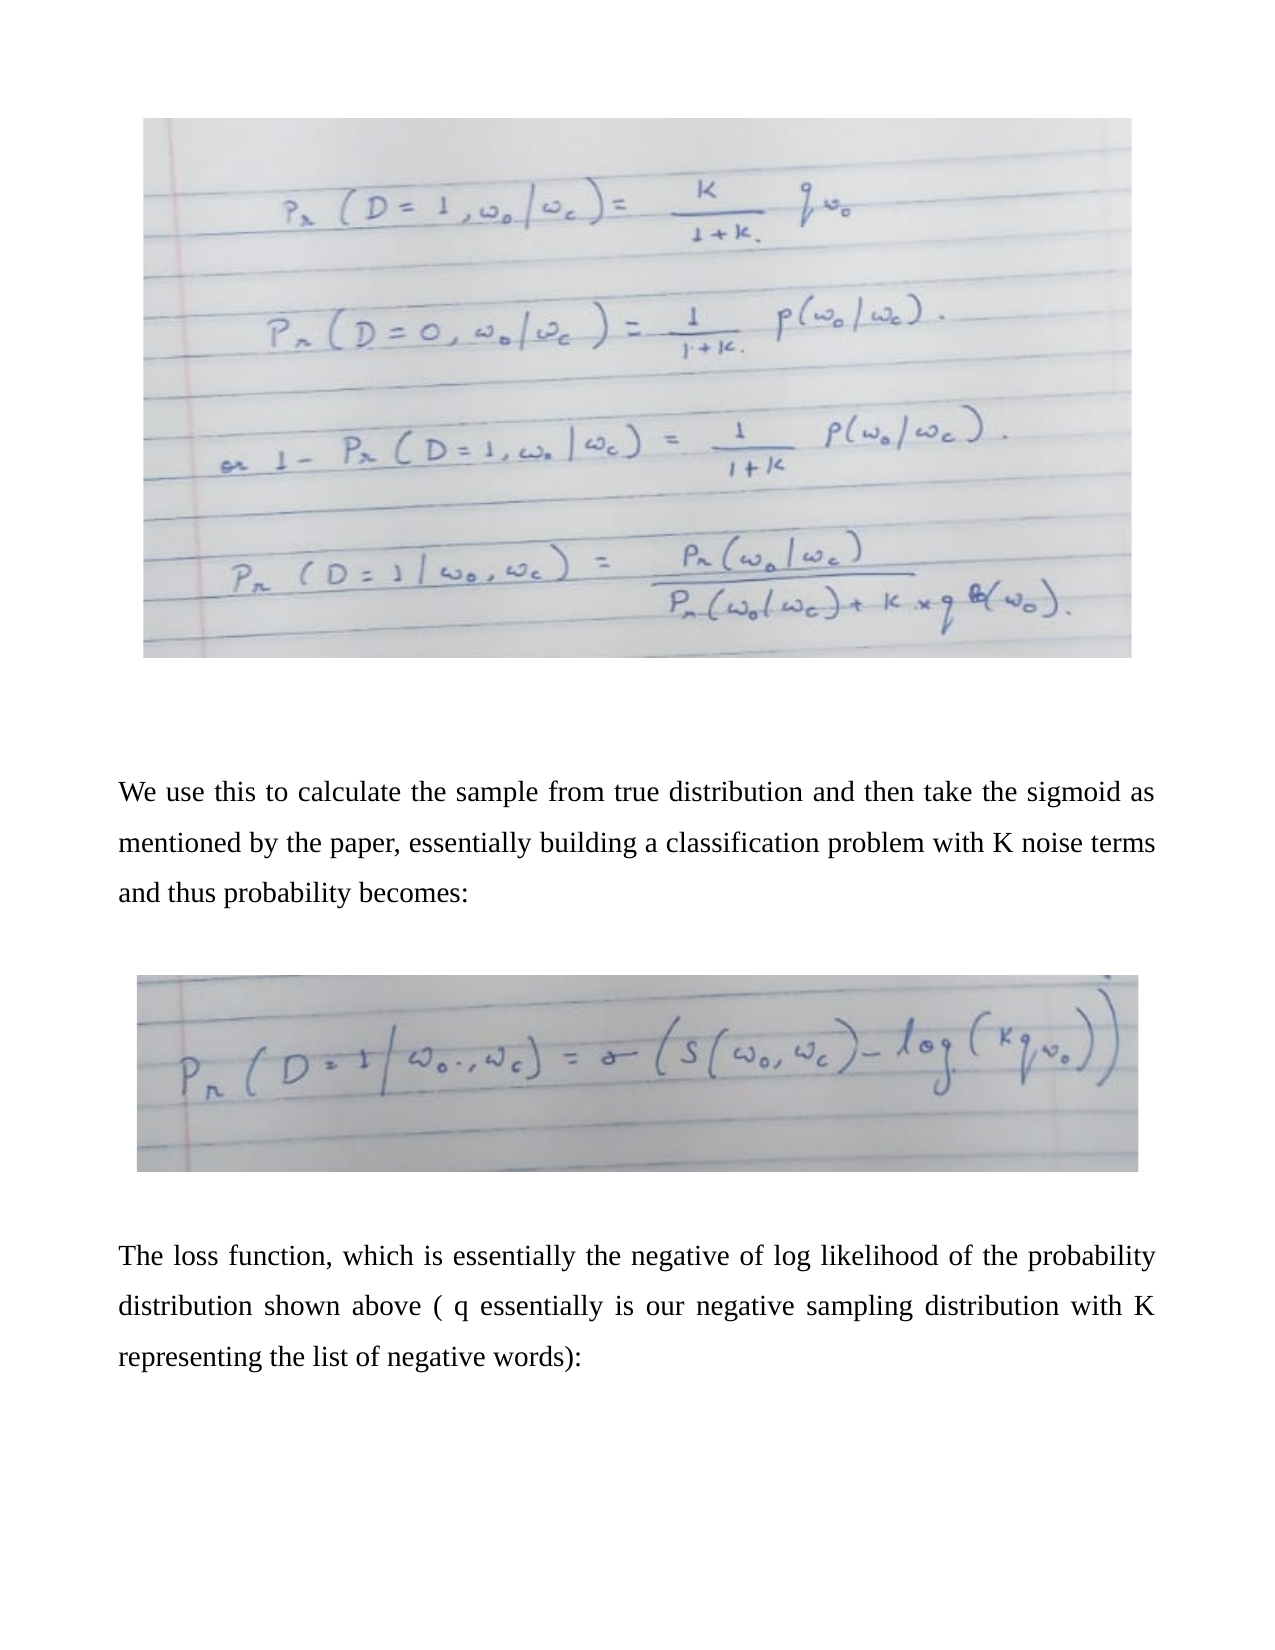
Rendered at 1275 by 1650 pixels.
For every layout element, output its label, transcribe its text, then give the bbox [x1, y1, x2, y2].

text We use this to calculate the sample from true distribution and then take the sigmoid as mentioned by the paper, essentially building a classification problem with K noise terms and thus probability becomes: [118, 774, 1157, 909]
picture [143, 118, 1132, 658]
text The loss function, which is essentially the negative of log likelihood of the probability distribution shown above ( q essentially is our negative sampling distribution with K representing the list of negative words): [118, 1238, 1157, 1372]
picture [136, 975, 1139, 1172]
